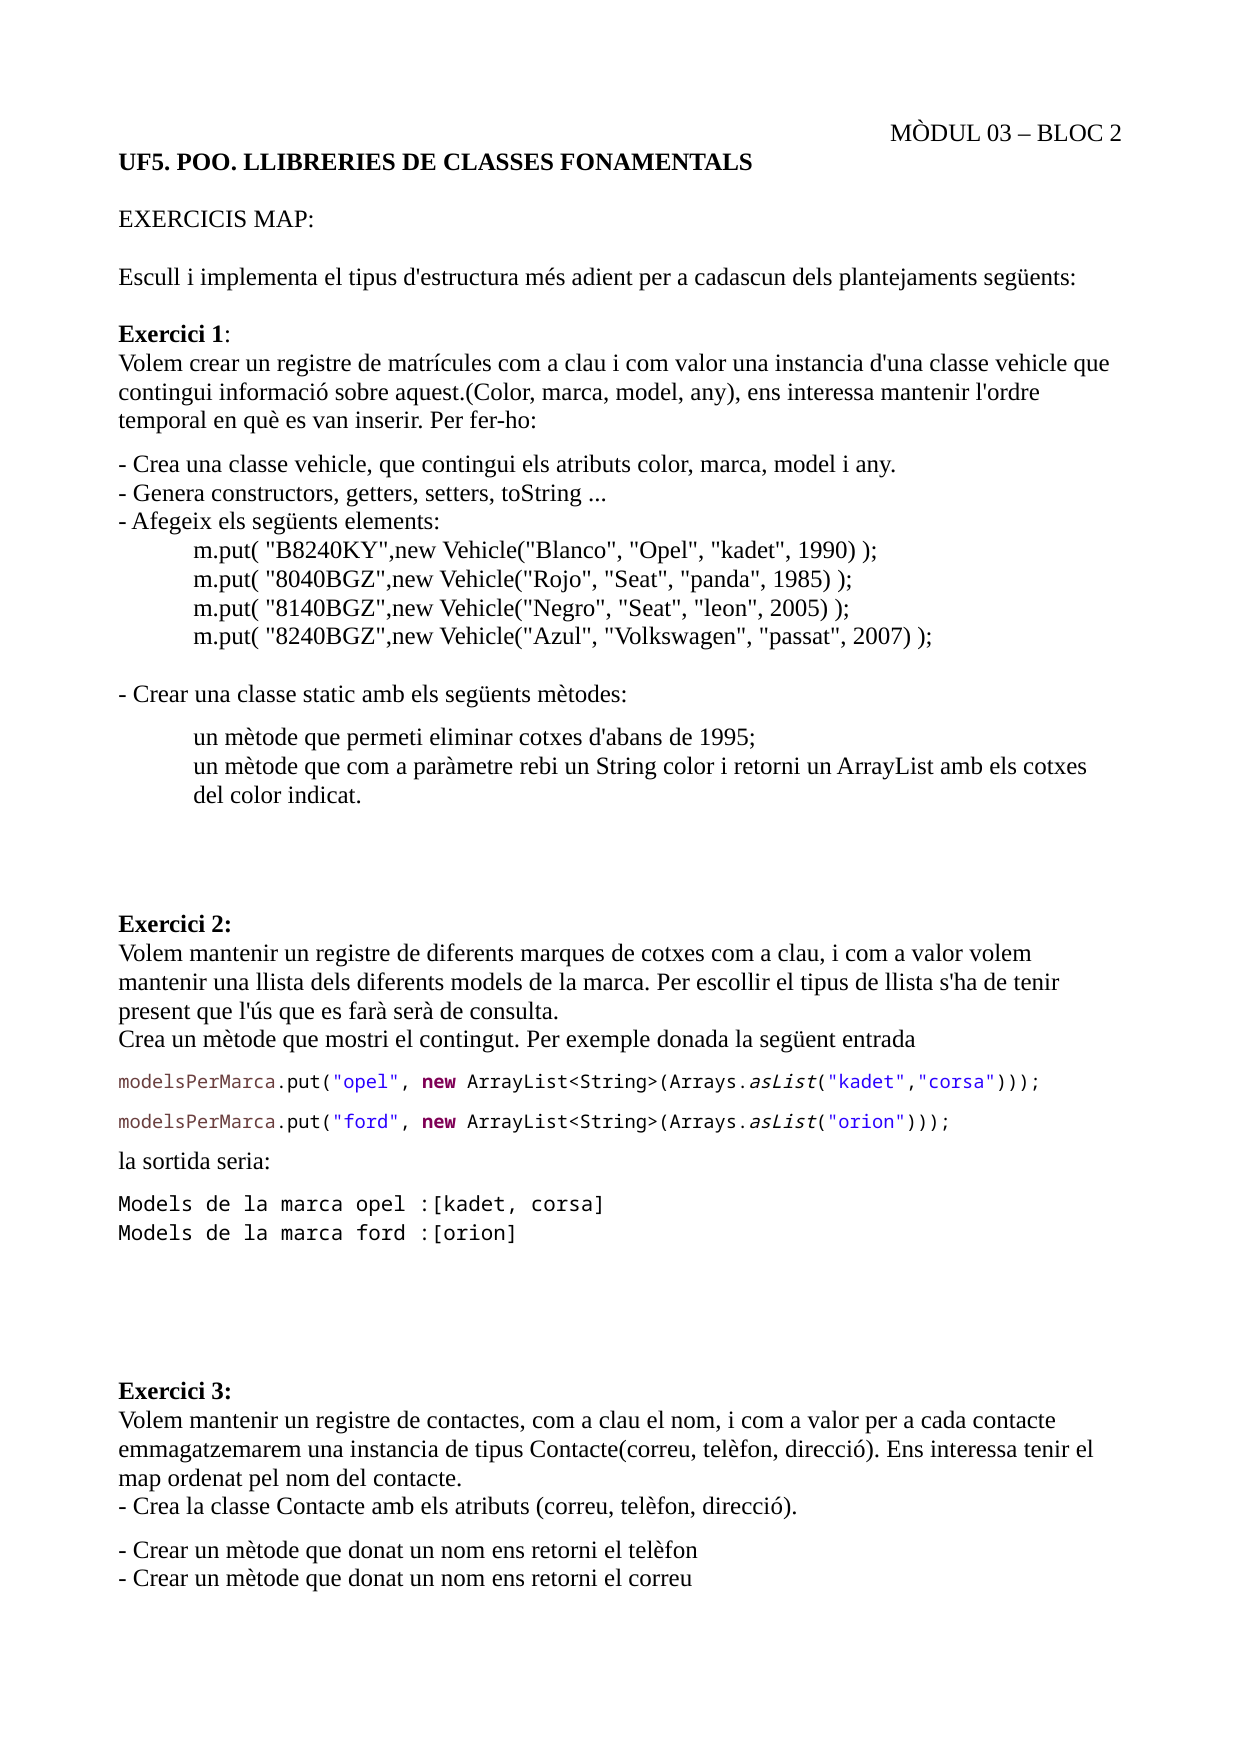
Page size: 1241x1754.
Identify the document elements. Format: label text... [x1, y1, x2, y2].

text EXERCICIS MAP: [118, 204, 1122, 233]
text Exercici 3: Volem mantenir un registre de contactes, com a clau el nom, i com a valor per a cada contacte emmagatzemarem una instancia de tipus Contacte(correu, telèfon, direcció). Ens interessa tenir el map ordenat pel nom del contacte. - Crea la classe Contacte amb els atributs (correu, telèfon, direcció). [118, 1376, 1122, 1520]
text modelsPerMarca.put("opel", new ArrayList<String>(Arrays.asList("kadet","corsa"))); [118, 1068, 1122, 1093]
text un mètode que permeti eliminar cotxes d'abans de 1995; un mètode que com a paràmetre rebi un String color i retorni un ArrayList amb els cotxes del color indicat. [118, 722, 1122, 837]
text Exercici 2: Volem mantenir un registre de diferents marques de cotxes com a clau, i com a valor volem mantenir una llista dels diferents models de la marca. Per escollir el tipus de llista s'ha de tenir present que l'ús que es farà serà de consulta. Crea un mètode que mostri el contingut. Per exemple donada la següent entrada [118, 852, 1122, 1053]
text - Crea una classe vehicle, que contingui els atributs color, marca, model i any. - Genera constructors, getters, setters, toString ... - Afegeix els següents elements: m.put( "B8240KY",new Vehicle("Blanco", "Opel", "kadet", 1990) ); m.put( "8040BGZ",new Vehicle("Rojo", "Seat", "panda", 1985) ); m.put( "8140BGZ",new Vehicle("Negro", "Seat", "leon", 2005) ); m.put( "8240BGZ",new Vehicle("Azul", "Volkswagen", "passat", 2007) ); [118, 449, 1122, 664]
text la sortida seria: [118, 1146, 1122, 1175]
text UF5. POO. LLIBRERIES DE CLASSES FONAMENTALS [118, 147, 1122, 176]
text MÒDUL 03 – BLOC 2 [118, 118, 1122, 147]
text - Crear un mètode que donat un nom ens retorni el telèfon - Crear un mètode que donat un nom ens retorni el correu [118, 1535, 1122, 1592]
text - Crear una classe static amb els següents mètodes: [118, 679, 1122, 708]
text modelsPerMarca.put("ford", new ArrayList<String>(Arrays.asList("orion"))); [118, 1108, 1122, 1133]
text Escull i implementa el tipus d'estructura més adient per a cadascun dels plantejaments següents: Exercici 1: Volem crear un registre de matrícules com a clau i com valor una instancia d'una classe vehicle que contingui informació sobre aquest.(Color, marca, model, any), ens interessa mantenir l'ordre temporal en què es van inserir. Per fer-ho: [118, 262, 1122, 434]
text Models de la marca opel :[kadet, corsa] [118, 1189, 1122, 1218]
text Models de la marca ford :[orion] [118, 1218, 1122, 1246]
